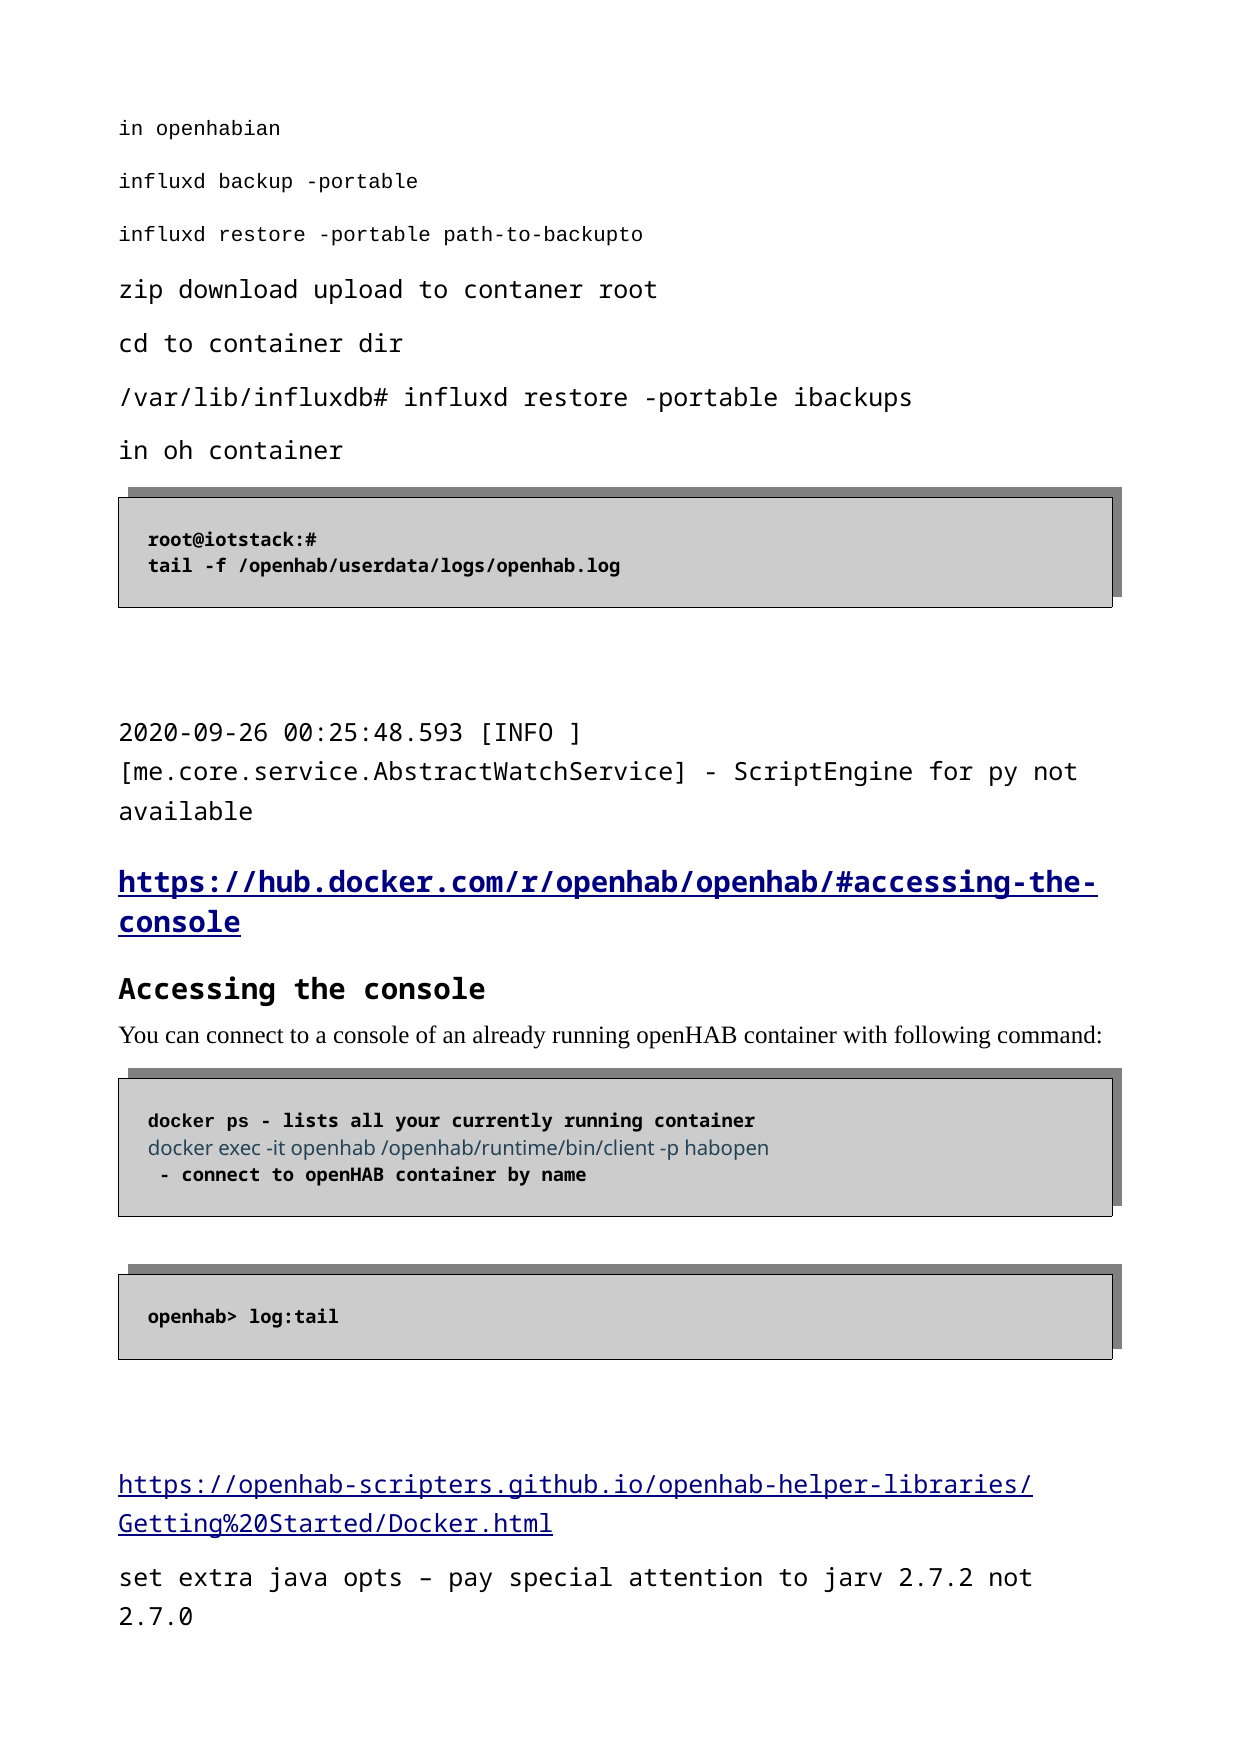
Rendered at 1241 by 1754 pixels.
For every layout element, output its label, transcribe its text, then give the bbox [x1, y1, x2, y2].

text 2020-09-26 00:25:48.593 [INFO ] [me.core.service.AbstractWatchService] - ScriptEngine for py not available [118, 715, 1122, 827]
text in oh container [118, 433, 1122, 467]
text in openhabian [118, 118, 1122, 142]
subtitle https://hub.docker.com/r/openhab/openhab/#accessing-the-console [118, 861, 1122, 941]
text You can connect to a console of an already running openHAB container with following command: [118, 1020, 1122, 1049]
text openhab> log:tail [119, 1275, 1112, 1359]
text - connect to openHAB container by name [119, 1132, 1112, 1216]
subtitle Accessing the console [118, 968, 1122, 1008]
text docker exec -it openhab /openhab/runtime/bin/client -p habopen [119, 1104, 1112, 1132]
text root@iotstack:# [119, 498, 1112, 523]
text https://openhab-scripters.github.io/openhab-helper-libraries/Getting%20Started/Docker.html [118, 1466, 1122, 1540]
text cd to container dir [118, 325, 1122, 359]
text influxd restore -portable path-to-backupto [118, 224, 1122, 248]
text /var/lib/influxdb# influxd restore -portable ibackups [118, 379, 1122, 413]
text zip download upload to contaner root [118, 272, 1122, 306]
text influxd backup -portable [118, 171, 1122, 195]
text docker ps - lists all your currently running container [119, 1079, 1112, 1104]
text set extra java opts – pay special attention to jarv 2.7.2 not 2.7.0 [118, 1559, 1122, 1633]
text tail -f /openhab/userdata/logs/openhab.log [119, 523, 1112, 607]
